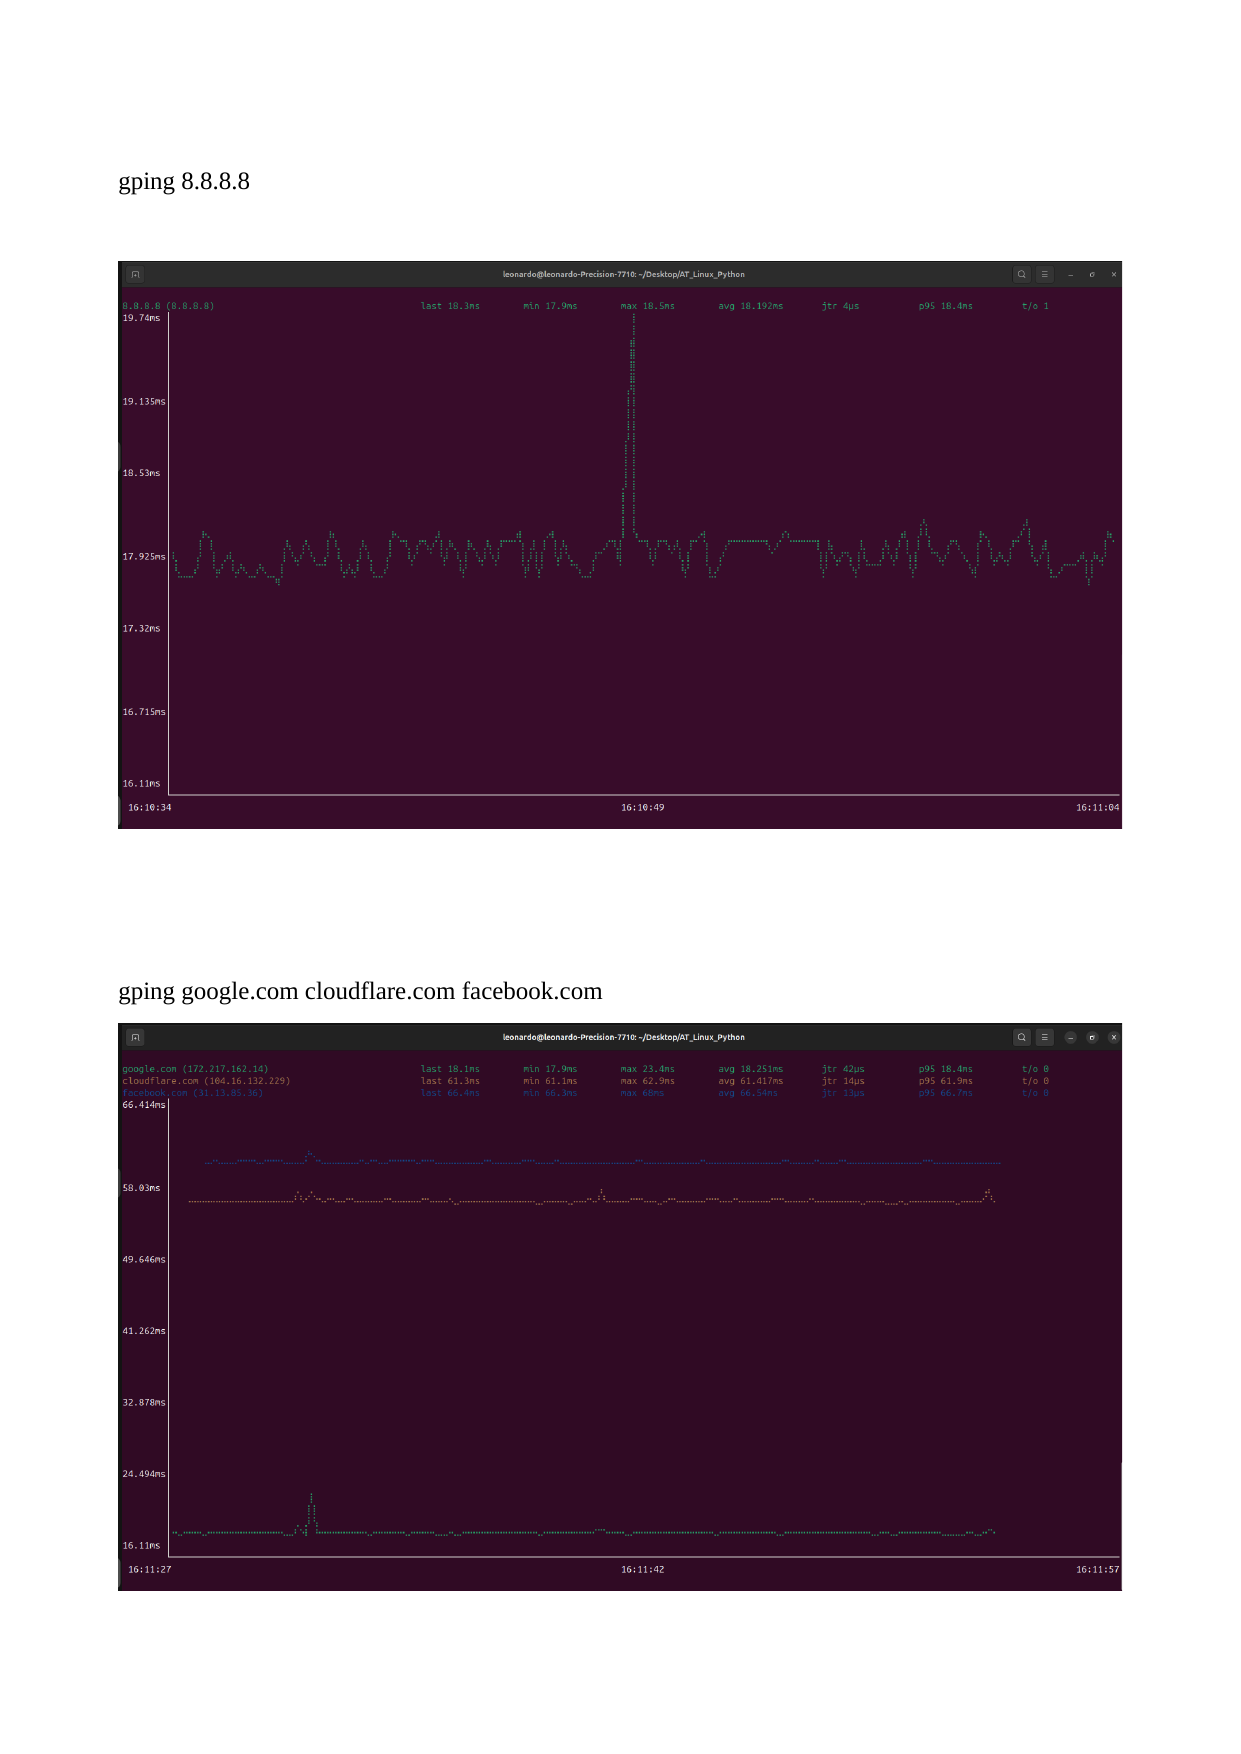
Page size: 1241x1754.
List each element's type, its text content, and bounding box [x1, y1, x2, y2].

text gping google.com cloudflare.com facebook.com [118, 976, 1122, 1004]
picture [118, 261, 1123, 829]
picture [118, 1023, 1123, 1591]
text gping 8.8.8.8 [118, 166, 1122, 194]
